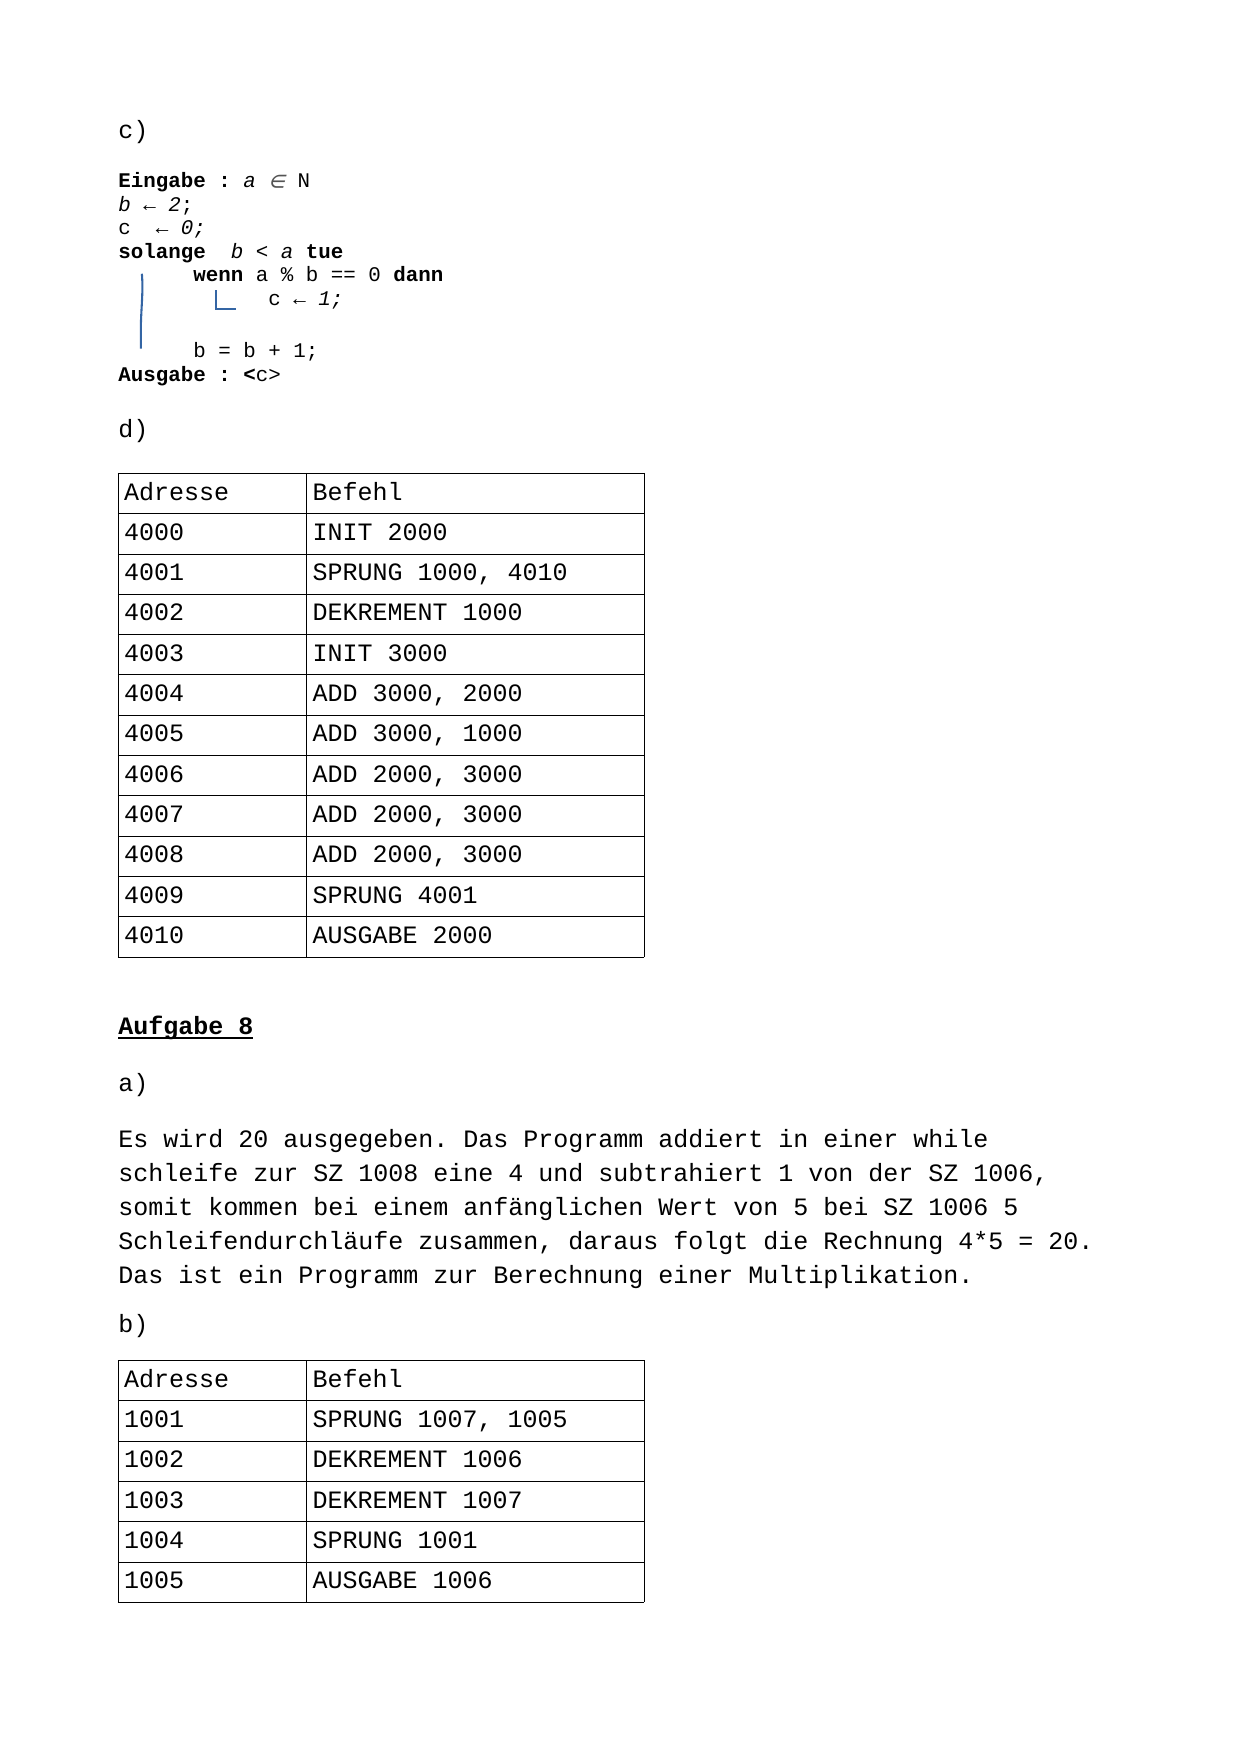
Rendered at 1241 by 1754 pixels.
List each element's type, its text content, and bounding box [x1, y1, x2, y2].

table_cell DEKREMENT 1000 [307, 595, 644, 634]
table_cell ADD 3000, 2000 [307, 675, 644, 715]
table_cell 4000 [119, 514, 306, 553]
table_cell 1004 [119, 1522, 306, 1562]
text c) [118, 118, 1122, 146]
table_cell 4003 [119, 635, 306, 674]
table_cell INIT 2000 [307, 514, 644, 553]
table_cell 4008 [119, 837, 306, 876]
table_cell 1002 [119, 1442, 306, 1481]
table_cell INIT 3000 [307, 635, 644, 674]
table_cell 1001 [119, 1401, 306, 1441]
text Ausgabe : <c> [118, 364, 1122, 388]
table_cell 4007 [119, 796, 306, 836]
text a) [118, 1070, 1122, 1099]
text b ← 2; [118, 193, 1122, 217]
text c ← 1; [143, 288, 1122, 312]
text Es wird 20 ausgegeben. Das Programm addiert in einer while schleife zur SZ 1008 eine 4 und subtrahiert 1 von der SZ 1006, somit kommen bei einem anfänglichen Wert von 5 bei SZ 1006 5 Schleifendurchläufe zusammen, daraus folgt die Rechnung 4*5 = 20. Das ist ein Programm zur Berechnung einer Multiplikation. [118, 1127, 1122, 1291]
table_cell AUSGABE 2000 [307, 917, 644, 957]
text b = b + 1; [118, 341, 1122, 364]
table_cell 4001 [119, 555, 306, 594]
text c ← 0; [118, 217, 1122, 241]
table_cell SPRUNG 1000, 4010 [307, 555, 644, 594]
table_cell 4005 [119, 716, 306, 755]
text d) [118, 416, 1122, 444]
text Eingabe : a ∈ N [118, 167, 1122, 193]
table_cell SPRUNG 4001 [307, 877, 644, 916]
table_header Befehl [307, 474, 644, 513]
table_cell ADD 3000, 1000 [307, 716, 644, 755]
table_header Adresse [119, 474, 306, 513]
table_cell 4006 [119, 756, 306, 795]
table_cell 4009 [119, 877, 306, 916]
table_cell 1005 [119, 1563, 306, 1602]
table_cell ADD 2000, 3000 [307, 756, 644, 795]
table_cell SPRUNG 1001 [307, 1522, 644, 1562]
table_cell ADD 2000, 3000 [307, 796, 644, 836]
table_cell ADD 2000, 3000 [307, 837, 644, 876]
table_cell SPRUNG 1007, 1005 [307, 1401, 644, 1441]
table_header Adresse [119, 1361, 306, 1400]
text solange b < a tue [118, 241, 1122, 264]
table_cell 4010 [119, 917, 306, 957]
text b) [118, 1311, 1122, 1340]
table_cell AUSGABE 1006 [307, 1563, 644, 1602]
table_cell DEKREMENT 1006 [307, 1442, 644, 1481]
table_header Befehl [307, 1361, 644, 1400]
table_cell 4004 [119, 675, 306, 715]
text Aufgabe 8 [118, 1014, 1122, 1042]
table_cell 1003 [119, 1482, 306, 1521]
table_cell 4002 [119, 595, 306, 634]
text wenn a % b == 0 dann [118, 264, 1122, 288]
text [118, 288, 141, 312]
table_cell DEKREMENT 1007 [307, 1482, 644, 1521]
